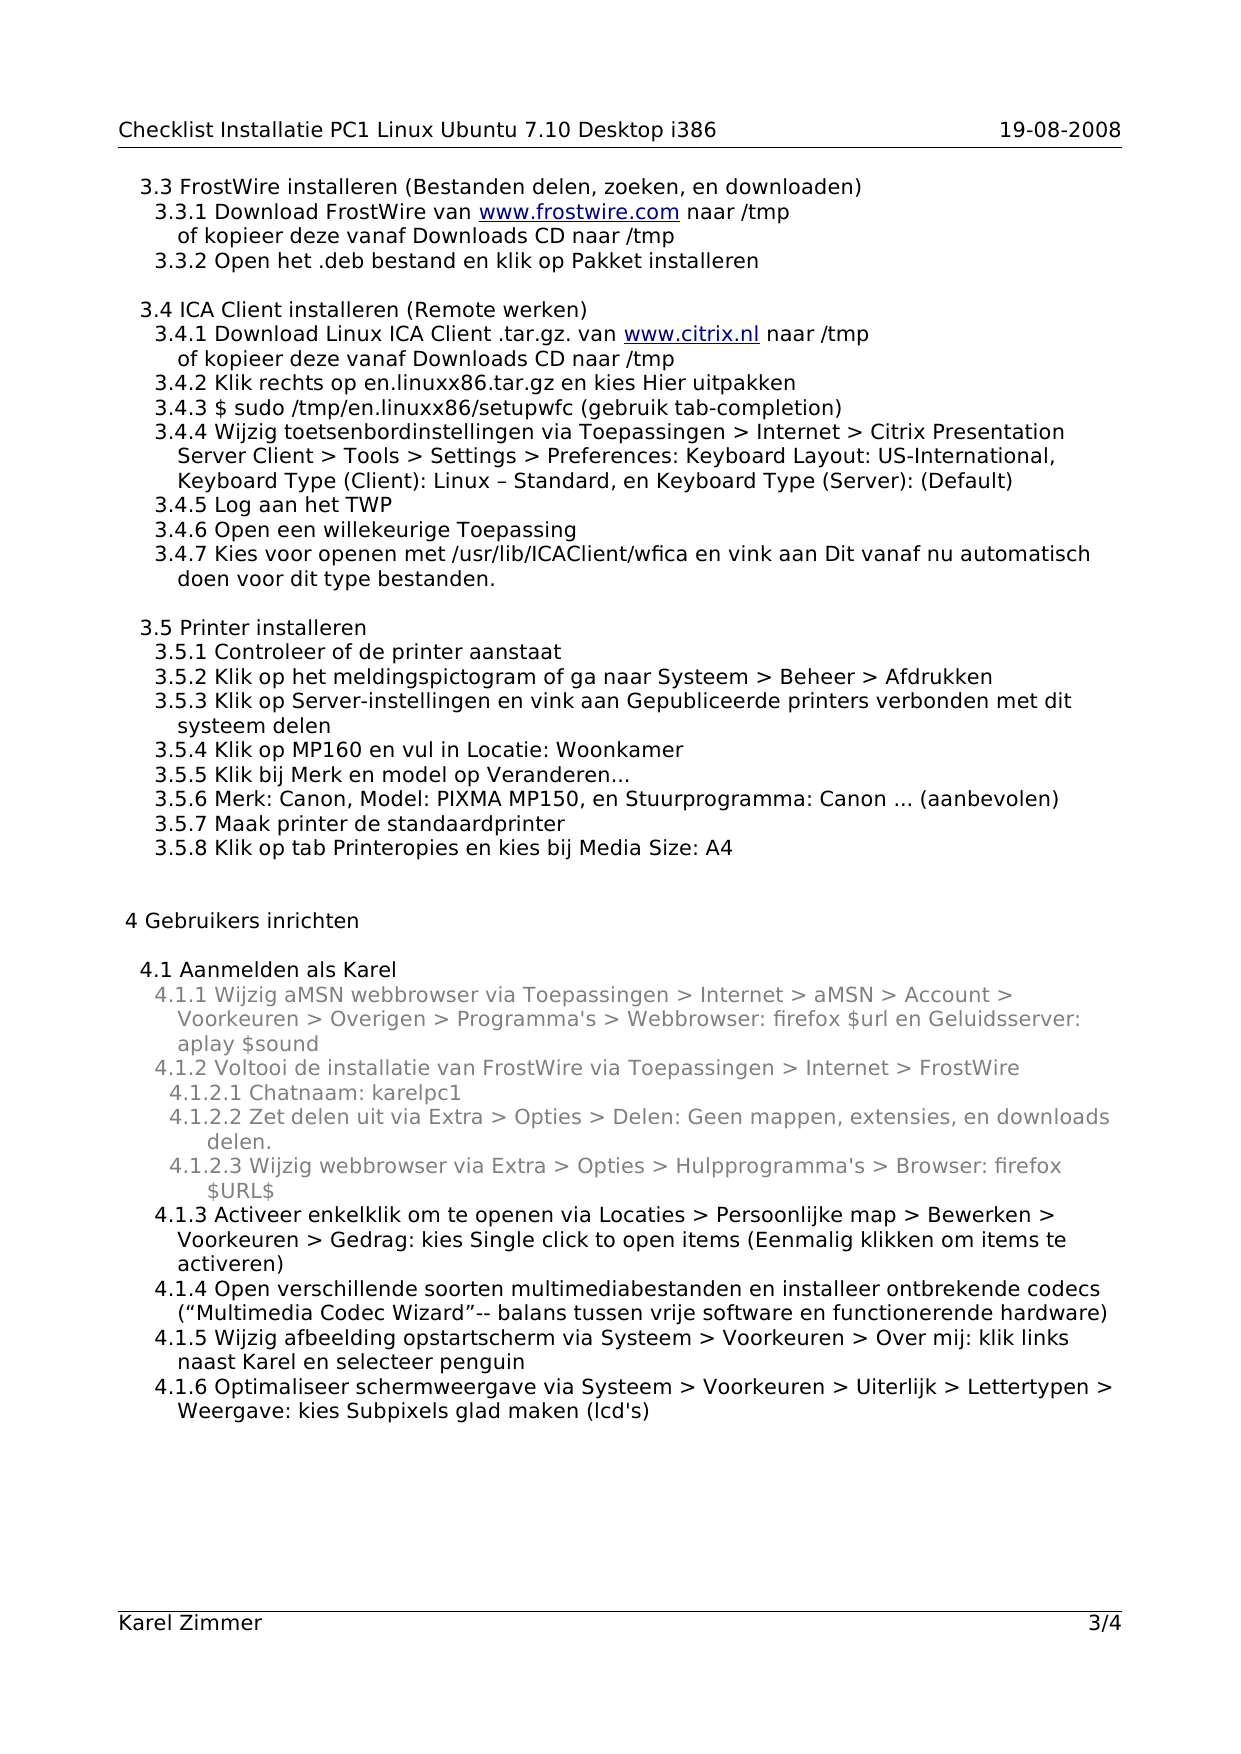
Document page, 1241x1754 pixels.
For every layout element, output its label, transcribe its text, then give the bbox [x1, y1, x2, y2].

list Zet delen uit via Extra > Opties > Delen: Geen mappen, extensies, en downloads delen. [162, 1105, 1122, 1154]
list Klik op het meldingspictogram of ga naar Systeem > Beheer > Afdrukken [148, 665, 1122, 689]
list Wijzig webbrowser via Extra > Opties > Hulpprogramma's > Browser: firefox $URL$ [162, 1154, 1122, 1203]
list Controleer of de printer aanstaat [148, 640, 1122, 665]
list Printer installeren [133, 616, 1122, 640]
list $ sudo /tmp/en.linuxx86/setupwfc (gebruik tab-completion) [148, 395, 1122, 420]
list Open een willekeurige Toepassing [148, 518, 1122, 542]
list Wijzig afbeelding opstartscherm via Systeem > Voorkeuren > Over mij: klik links naast Karel en selecteer penguin [148, 1326, 1122, 1374]
list Log aan het TWP [148, 493, 1122, 518]
list Klik op Server-instellingen en vink aan Gepubliceerde printers verbonden met dit systeem delen [148, 689, 1122, 738]
list Wijzig aMSN webbrowser via Toepassingen > Internet > aMSN > Account > Voorkeuren > Overigen > Programma's > Webbrowser: firefox $url en Geluidsserver: aplay $sound [148, 983, 1122, 1056]
list Maak printer de standaardprinter [148, 812, 1122, 836]
list Open het .deb bestand en klik op Pakket installeren [148, 248, 1122, 273]
list Optimaliseer schermweergave via Systeem > Voorkeuren > Uiterlijk > Lettertypen > Weergave: kies Subpixels glad maken (lcd's) [148, 1374, 1122, 1423]
list Klik op tab Printeropies en kies bij Media Size: A4 [148, 836, 1122, 861]
list Aanmelden als Karel [133, 958, 1122, 983]
list Download FrostWire van www.frostwire.com naar /tmp of kopieer deze vanaf Downloads CD naar /tmp [148, 199, 1122, 248]
list Voltooi de installatie van FrostWire via Toepassingen > Internet > FrostWire [148, 1056, 1122, 1081]
list Download Linux ICA Client .tar.gz. van www.citrix.nl naar /tmp of kopieer deze vanaf Downloads CD naar /tmp [148, 322, 1122, 371]
list Klik bij Merk en model op Veranderen... [148, 763, 1122, 787]
list Klik rechts op en.linuxx86.tar.gz en kies Hier uitpakken [148, 371, 1122, 395]
list Open verschillende soorten multimediabestanden en installeer ontbrekende codecs (“Multimedia Codec Wizard”-- balans tussen vrije software en functionerende hardware) [148, 1277, 1122, 1326]
list Chatnaam: karelpc1 [162, 1081, 1122, 1105]
list ICA Client installeren (Remote werken) [133, 297, 1122, 322]
list Klik op MP160 en vul in Locatie: Woonkamer [148, 738, 1122, 763]
list Kies voor openen met /usr/lib/ICAClient/wfica en vink aan Dit vanaf nu automatisch doen voor dit type bestanden. [148, 542, 1122, 591]
list Merk: Canon, Model: PIXMA MP150, en Stuurprogramma: Canon ... (aanbevolen) [148, 787, 1122, 812]
list Activeer enkelklik om te openen via Locaties > Persoonlijke map > Bewerken > Voorkeuren > Gedrag: kies Single click to open items (Eenmalig klikken om items te activeren) [148, 1203, 1122, 1277]
list FrostWire installeren (Bestanden delen, zoeken, en downloaden) [133, 175, 1122, 199]
list Wijzig toetsenbordinstellingen via Toepassingen > Internet > Citrix Presentation Server Client > Tools > Settings > Preferences: Keyboard Layout: US-International, Keyboard Type (Client): Linux – Standard, en Keyboard Type (Server): (Default) [148, 420, 1122, 493]
list Gebruikers inrichten [118, 909, 1122, 934]
